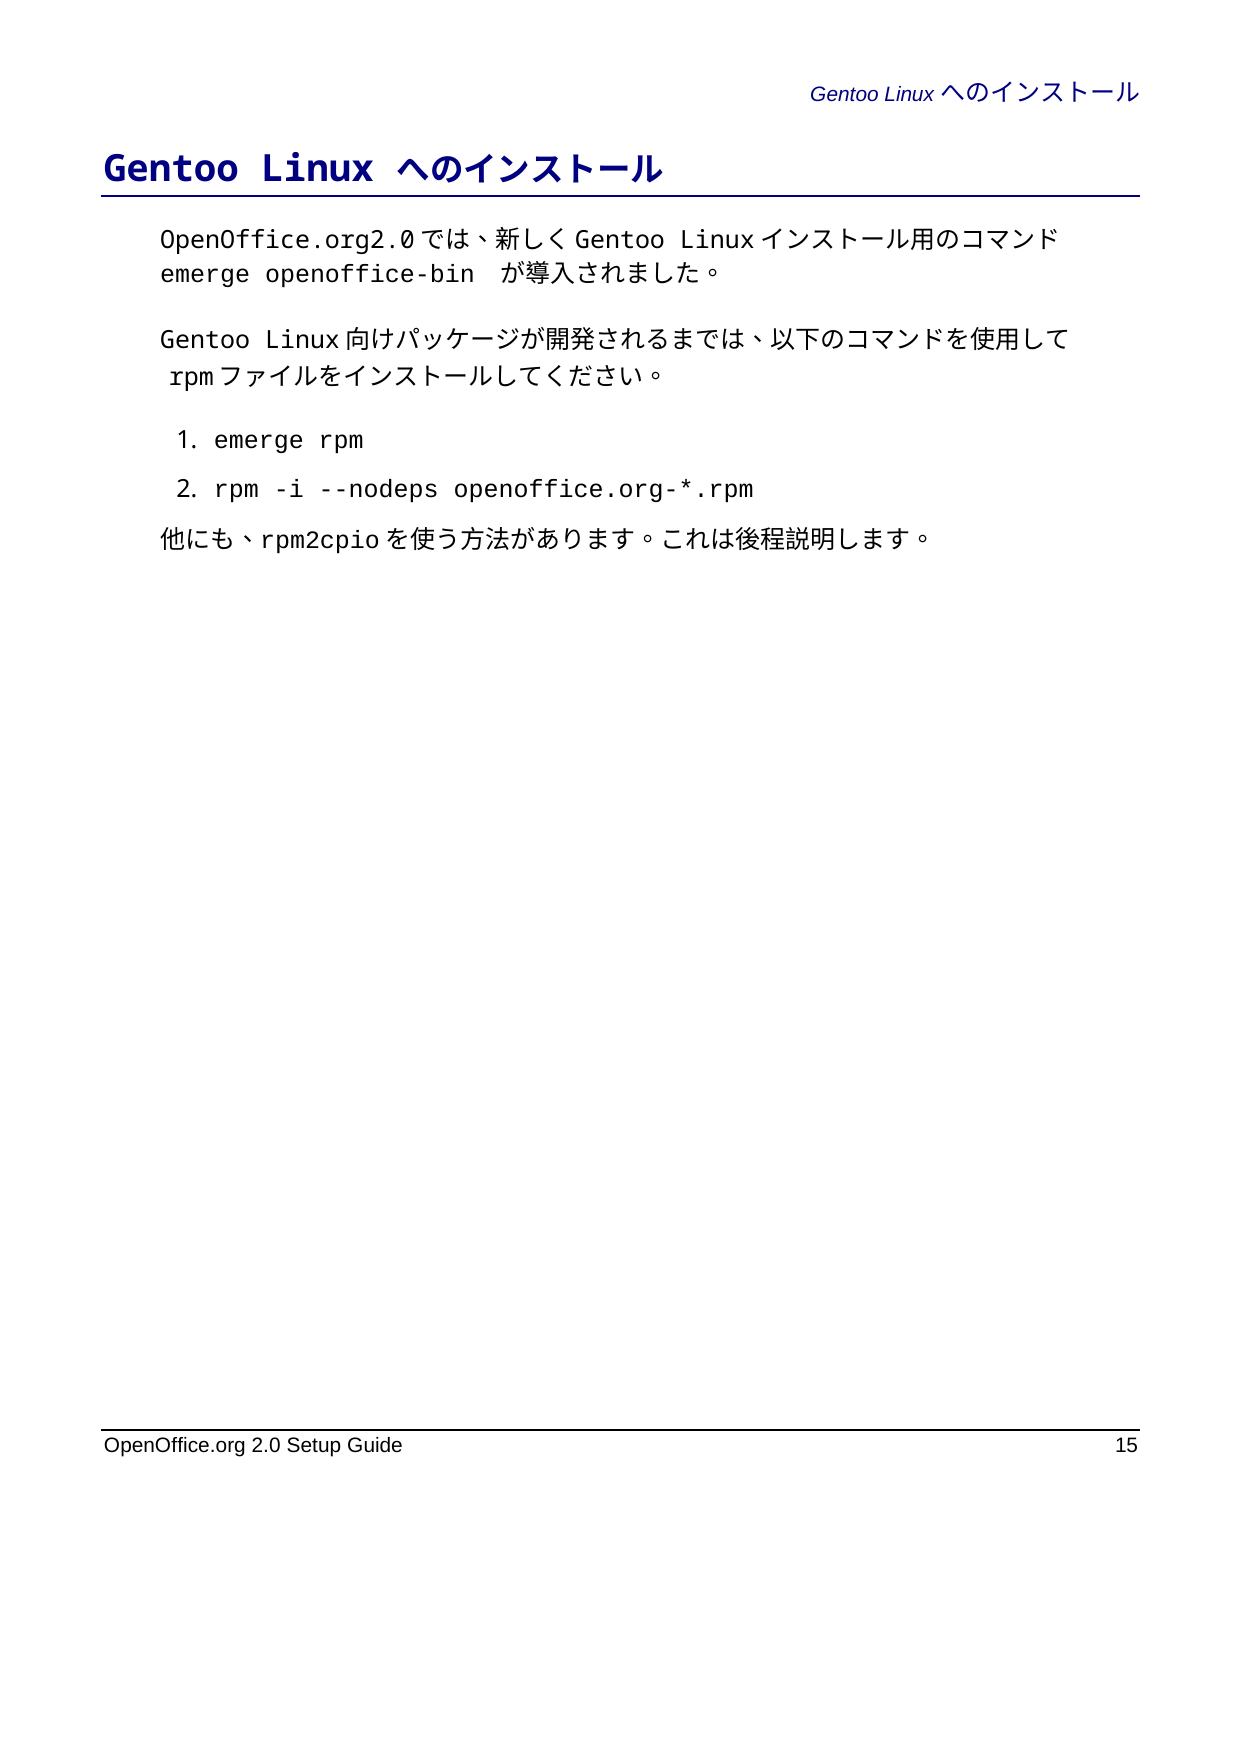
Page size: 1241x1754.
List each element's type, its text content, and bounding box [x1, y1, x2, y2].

text OpenOffice.org2.0では、新しくGentoo Linuxインストール用のコマンド emerge openoffice-bin が導入されました。 [101, 220, 1140, 290]
text Gentoo Linux向けパッケージが開発されるまでは、以下のコマンドを使用して [138, 320, 1140, 356]
text 他にも、rpm2cpioを使う方法があります。これは後程説明します。 [101, 519, 1140, 556]
list rpm -i --nodeps openoffice.org-*.rpm [176, 471, 1140, 505]
text rpmファイルをインストールしてください。 [138, 356, 1140, 393]
subtitle Gentoo Linux へのインストール [101, 138, 1140, 195]
list emerge rpm [176, 422, 1140, 456]
